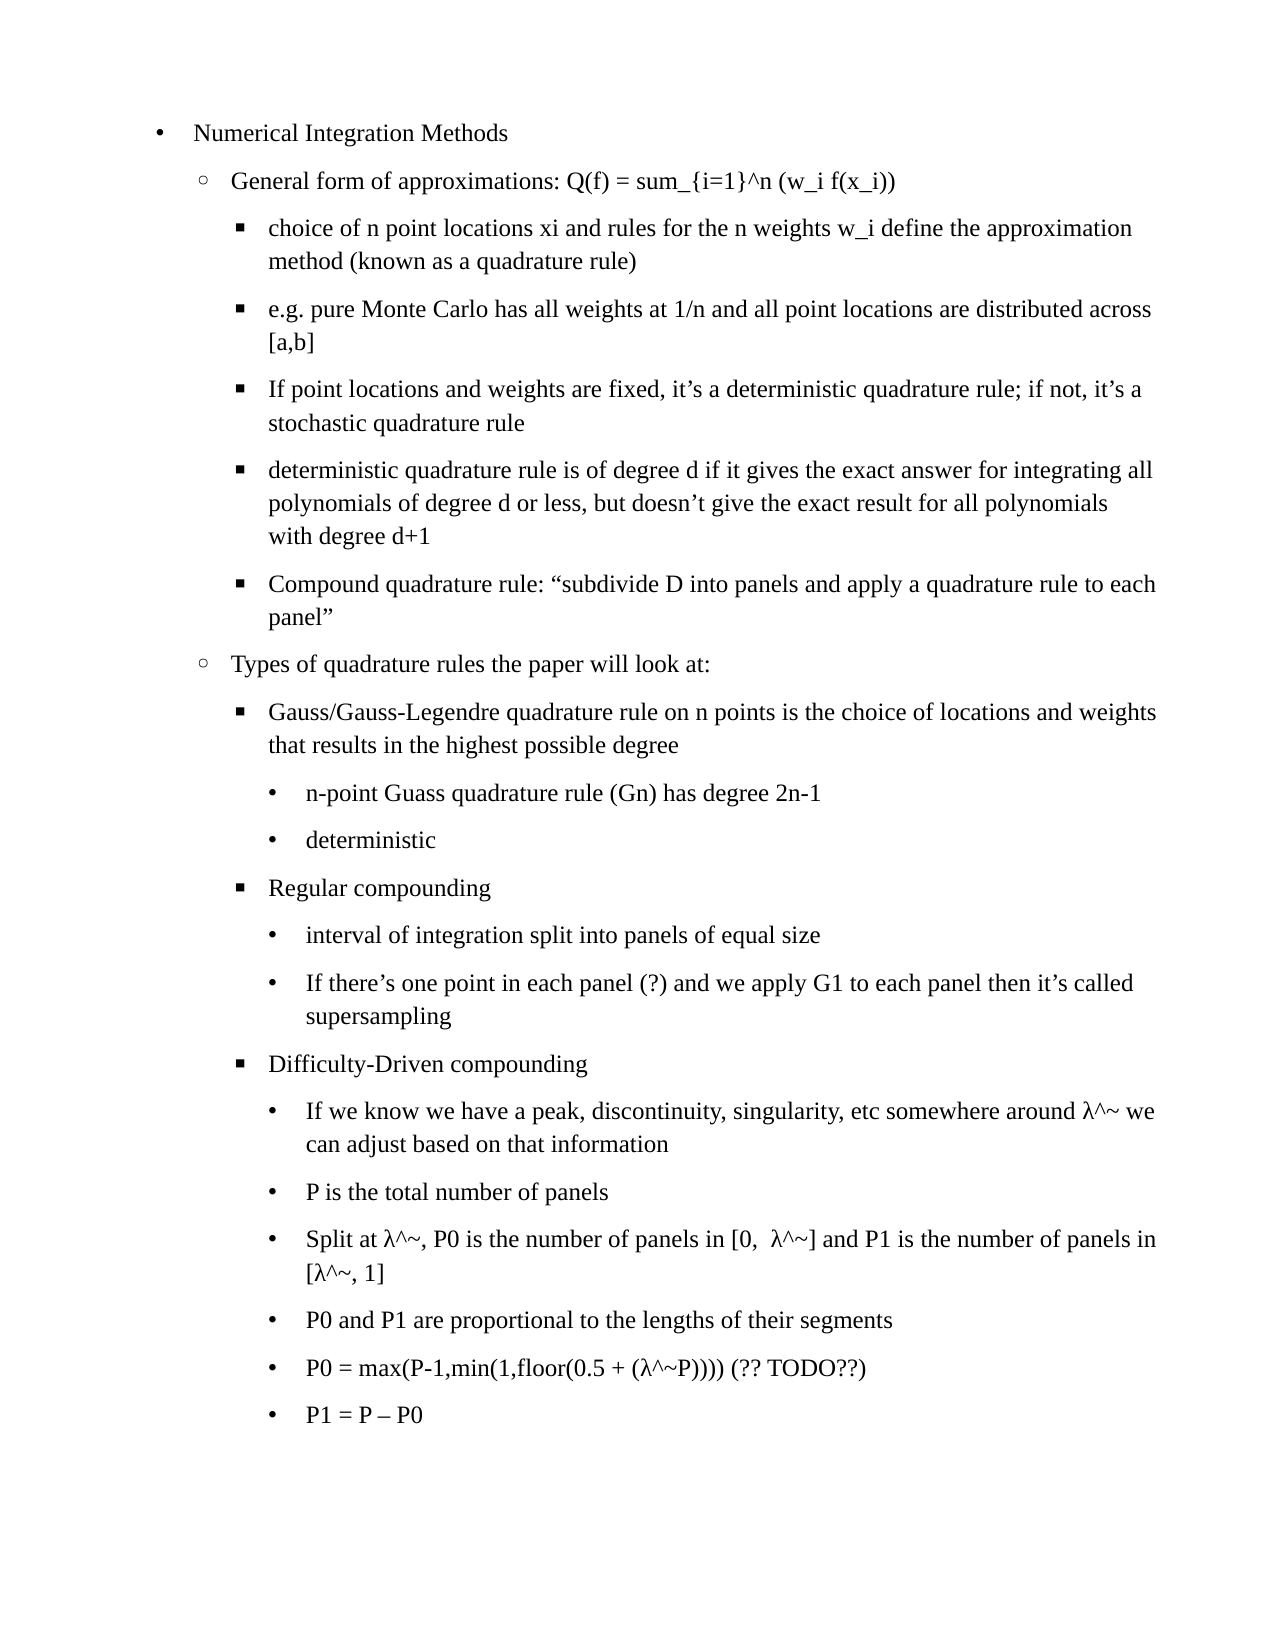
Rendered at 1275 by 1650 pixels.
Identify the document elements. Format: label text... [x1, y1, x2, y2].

list Gauss/Gauss-Legendre quadrature rule on n points is the choice of locations and weights that results in the highest possible degree [231, 697, 1157, 759]
list P1 = P – P0 [268, 1400, 1157, 1429]
list Types of quadrature rules the paper will look at: [193, 649, 1157, 678]
list Compound quadrature rule: “subdivide D into panels and apply a quadrature rule to each panel” [231, 569, 1157, 631]
list If there’s one point in each panel (?) and we apply G1 to each panel then it’s called supersampling [268, 968, 1157, 1030]
list e.g. pure Monte Carlo has all weights at 1/n and all point locations are distributed across [a,b] [231, 294, 1157, 356]
list Difficulty-Driven compounding [231, 1049, 1157, 1077]
list P0 = max(P-1,min(1,floor(0.5 + (λ^~P)))) (?? TODO??) [268, 1353, 1157, 1382]
list Regular compounding [231, 873, 1157, 902]
list If point locations and weights are fixed, it’s a deterministic quadrature rule; if not, it’s a stochastic quadrature rule [231, 374, 1157, 436]
list choice of n point locations xi and rules for the n weights w_i define the approximation method (known as a quadrature rule) [231, 213, 1157, 275]
list n-point Guass quadrature rule (Gn) has degree 2n-1 [268, 778, 1157, 806]
list P0 and P1 are proportional to the lengths of their segments [268, 1305, 1157, 1334]
list General form of approximations: Q(f) = sum_{i=1}^n (w_i f(x_i)) [193, 166, 1157, 194]
list Split at λ^~, P0 is the number of panels in [0, λ^~] and P1 is the number of panels in [λ^~, 1] [268, 1224, 1157, 1286]
list deterministic [268, 825, 1157, 854]
list Numerical Integration Methods [156, 118, 1157, 147]
list interval of integration split into panels of equal size [268, 921, 1157, 949]
list P is the total number of panels [268, 1177, 1157, 1206]
list deterministic quadrature rule is of degree d if it gives the exact answer for integrating all polynomials of degree d or less, but doesn’t give the exact result for all polynomials with degree d+1 [231, 455, 1157, 550]
list If we know we have a peak, discontinuity, singularity, etc somewhere around λ^~ we can adjust based on that information [268, 1096, 1157, 1158]
